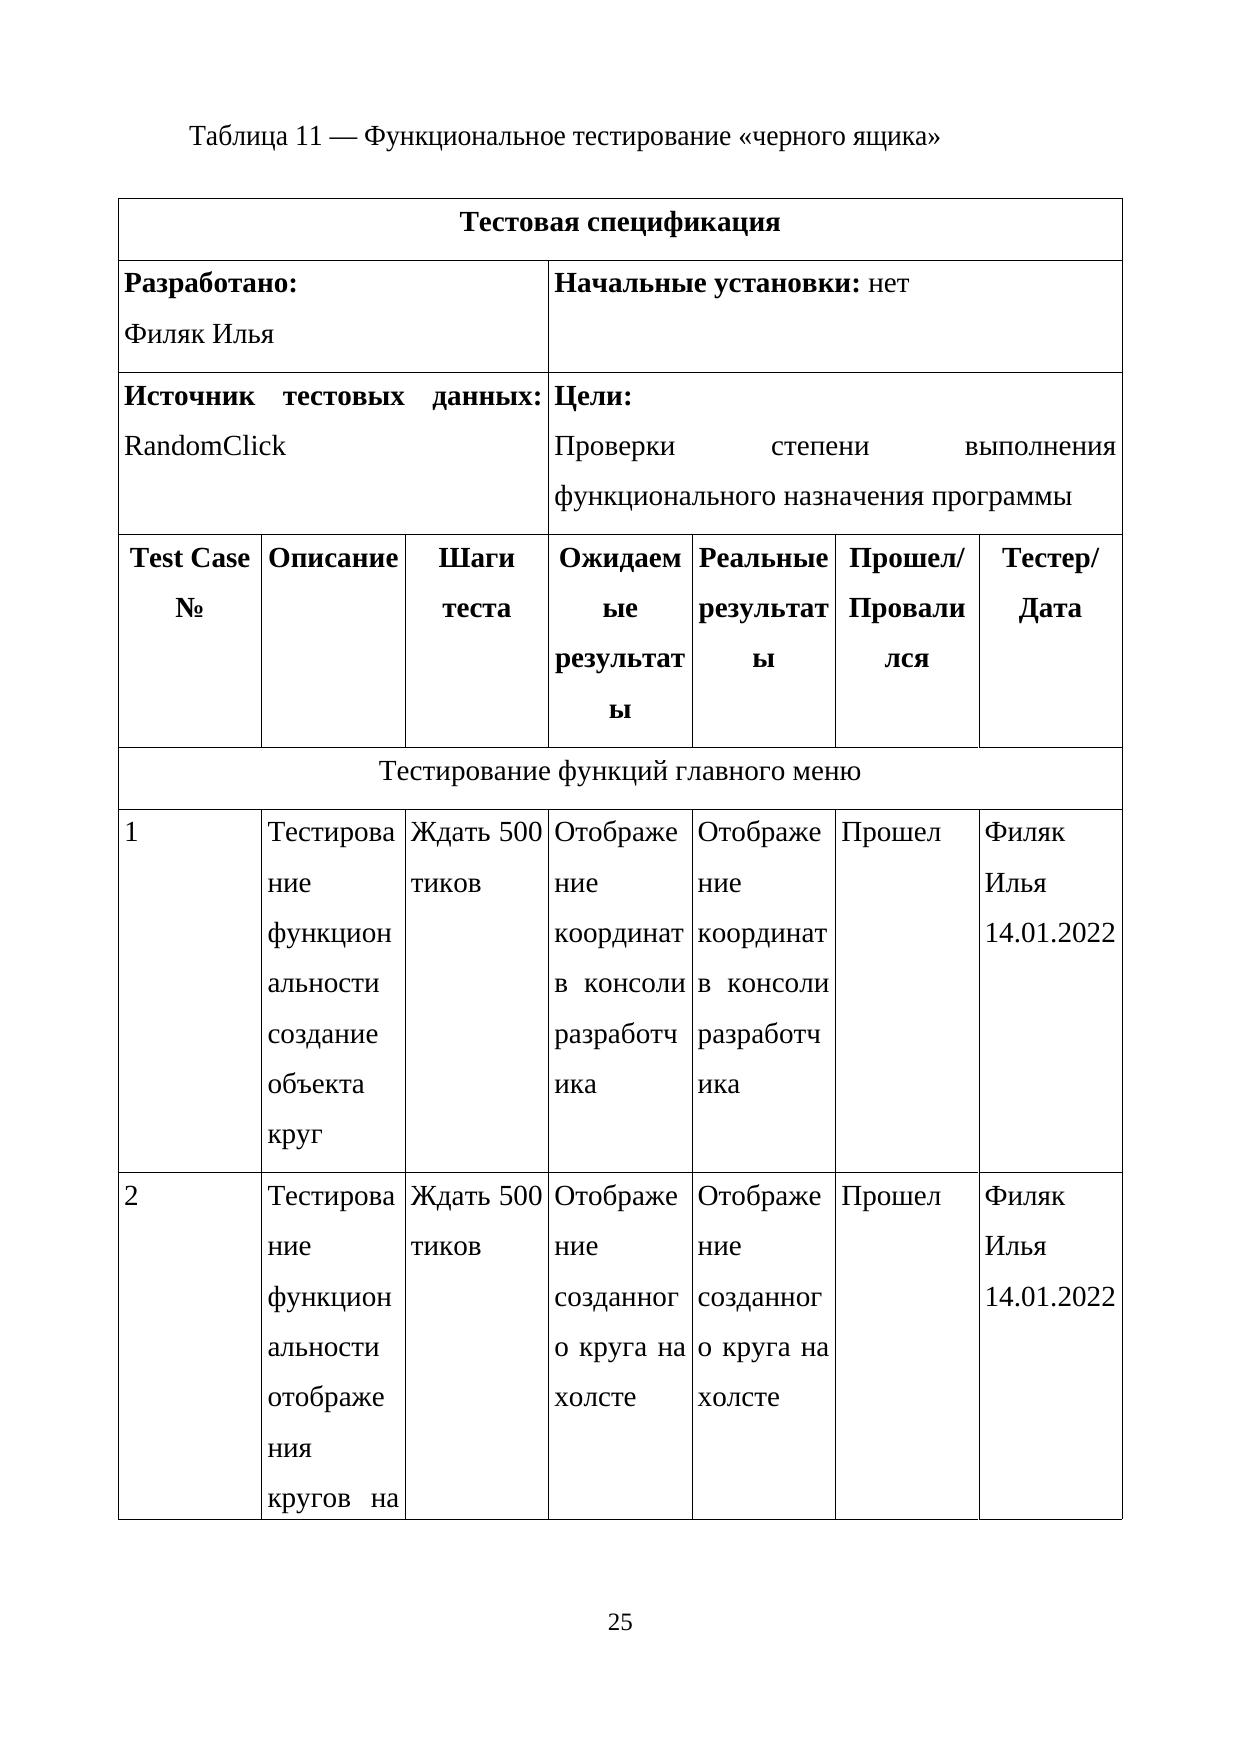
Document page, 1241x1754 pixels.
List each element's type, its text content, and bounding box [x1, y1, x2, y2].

table_cell Тестирование функциональности отображения кругов на [262, 1173, 405, 1519]
table_cell Разработано: Филяк Илья [119, 261, 548, 372]
table_cell Ожидаемые результаты [549, 535, 692, 747]
table_cell Шаги теста [406, 535, 548, 747]
table_cell Test Case № [119, 535, 261, 747]
table_cell Отображение созданного круга на холсте [549, 1173, 692, 1519]
table_cell Ждать 500 тиков [406, 810, 548, 1172]
table_cell Ждать 500 тиков [406, 1173, 548, 1519]
text Таблица 11 — Функциональное тестирование «черного ящика» [118, 118, 1087, 152]
table_cell 2 [119, 1173, 261, 1519]
table_cell Отображение координат в консоли разработчика [693, 810, 835, 1172]
table_header Тестовая спецификация [119, 199, 1122, 260]
table_cell Тестирование функций главного меню [119, 748, 1122, 809]
table_cell Начальные установки: нет [549, 261, 1122, 372]
table_cell Отображение координат в консоли разработчика [549, 810, 692, 1172]
table_cell Реальные результаты [693, 535, 835, 747]
table_cell Филяк Илья 14.01.2022 [980, 810, 1122, 1172]
table_cell Описание [262, 535, 405, 747]
table_cell Тестирование функциональности создание объекта круг [262, 810, 405, 1172]
table_cell Филяк Илья 14.01.2022 [980, 1173, 1122, 1519]
table_cell Прошел [836, 1173, 978, 1519]
table_cell Прошел/Провалился [836, 535, 978, 747]
table_cell Прошел [836, 810, 978, 1172]
table_cell Отображение созданного круга на холсте [693, 1173, 835, 1519]
table_cell Тестер/Дата [980, 535, 1122, 747]
table_cell Источник тестовых данных: RandomClick [119, 373, 548, 534]
table_cell 1 [119, 810, 261, 1172]
table_cell Цели: Проверки степени выполнения функционального назначения программы [549, 373, 1122, 534]
